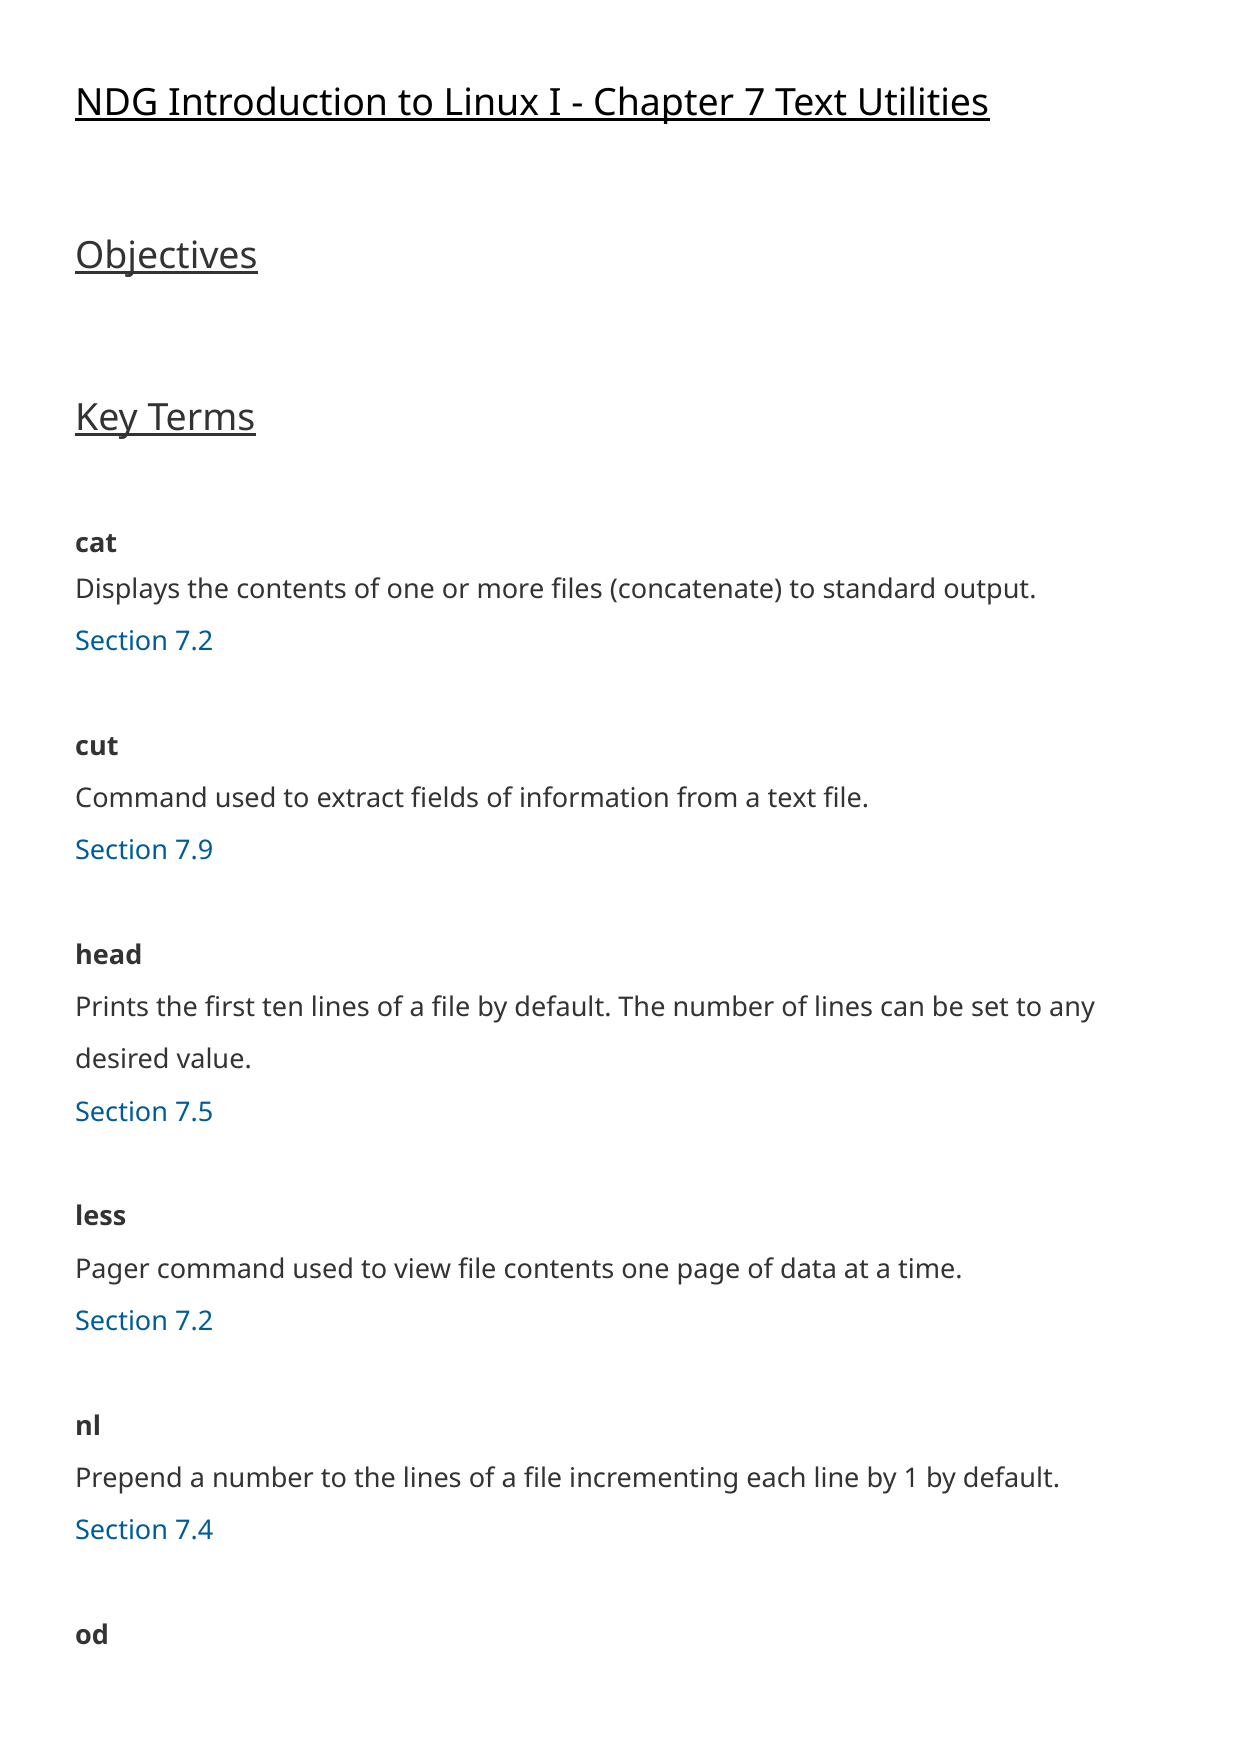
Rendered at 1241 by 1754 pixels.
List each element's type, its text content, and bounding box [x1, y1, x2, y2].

list Prints the first ten lines of a file by default. The number of lines can be set to any desired value. Section 7.5 [75, 988, 1165, 1129]
text NDG Introduction to Linux I - Chapter 7 Text Utilities [75, 75, 1165, 126]
text Objectives [75, 228, 1165, 279]
list Prepend a number to the lines of a file incrementing each line by 1 by default. Section 7.4 [75, 1458, 1165, 1547]
text Key Terms [75, 390, 1165, 441]
subtitle cat [75, 523, 1165, 560]
subtitle head [75, 935, 1165, 972]
subtitle nl [75, 1406, 1165, 1443]
list Displays the contents of one or more files (concatenate) to standard output. Section 7.2 [75, 569, 1165, 658]
list Pager command used to view file contents one page of data at a time. Section 7.2 [75, 1249, 1165, 1338]
subtitle less [75, 1197, 1165, 1234]
list Command used to extract fields of information from a text file. Section 7.9 [75, 778, 1165, 868]
subtitle cut [75, 726, 1165, 763]
subtitle od [75, 1615, 1165, 1652]
